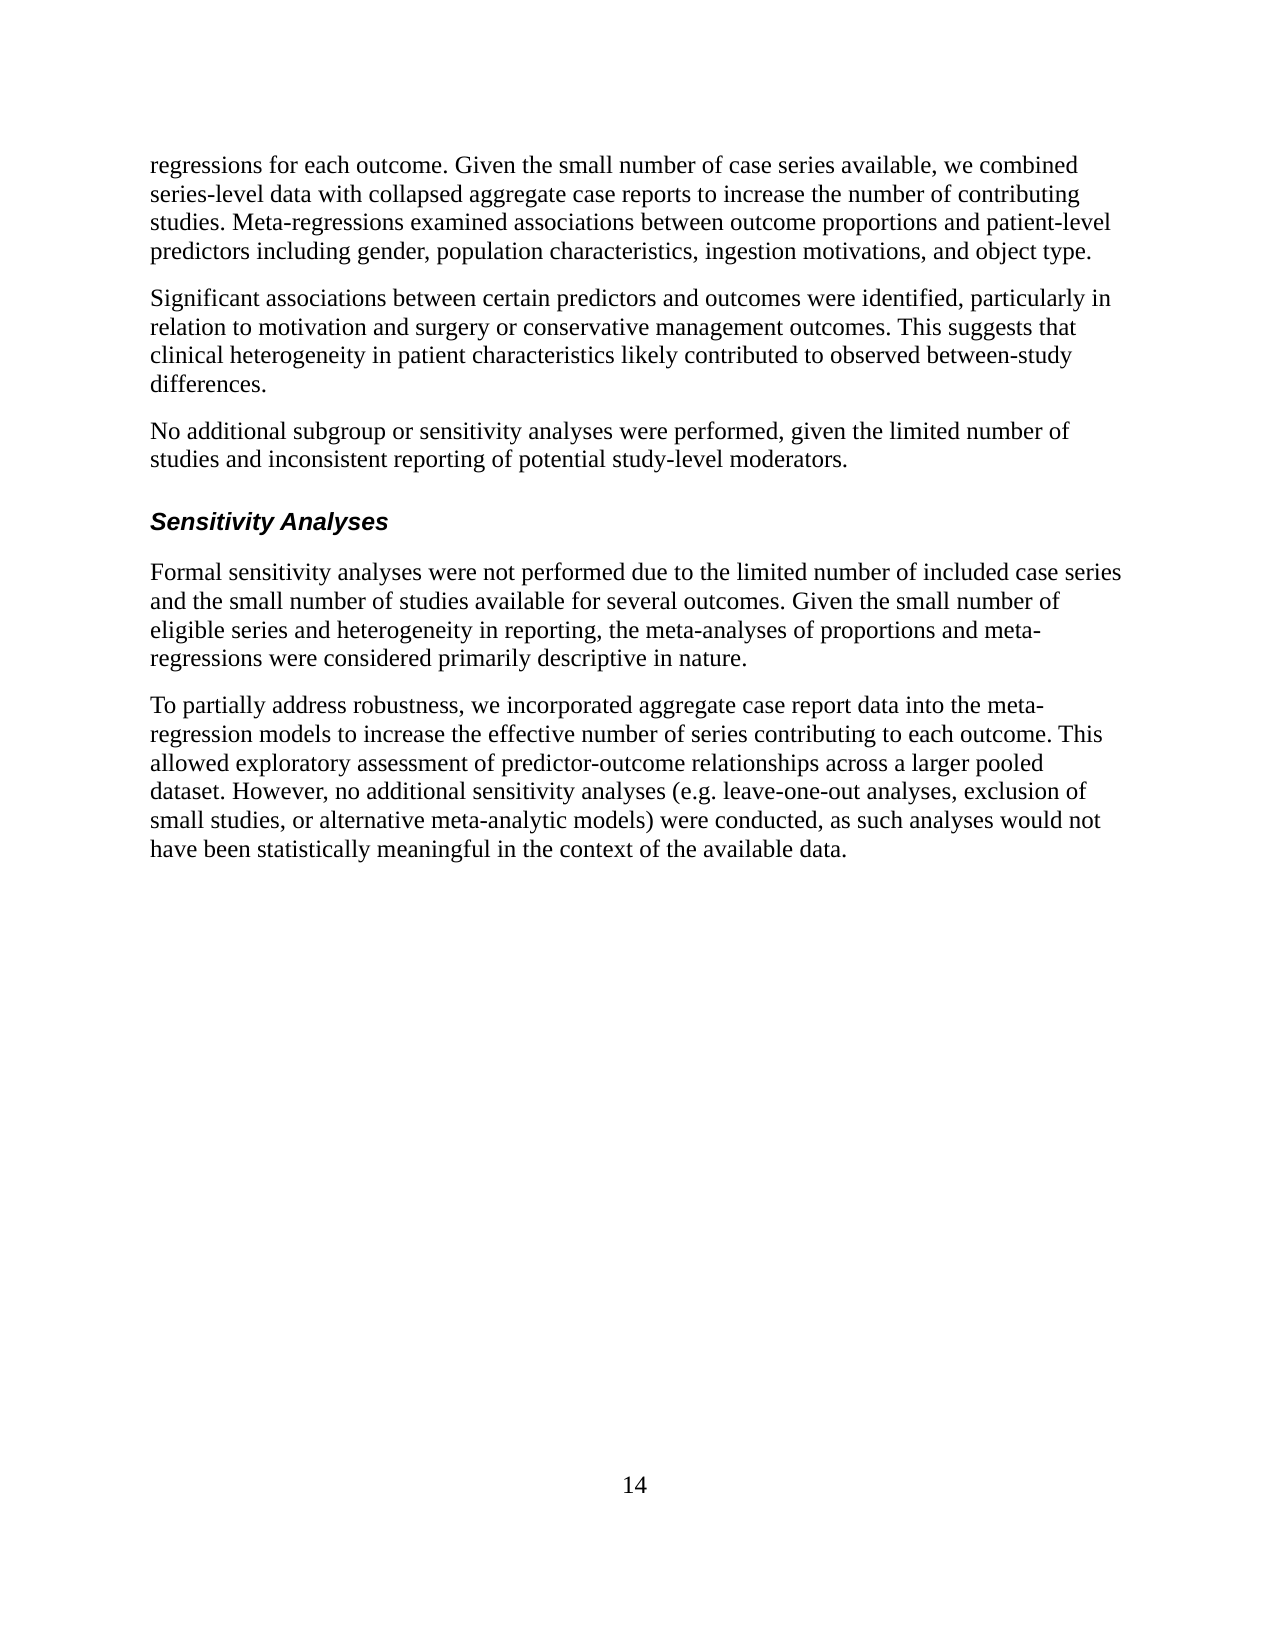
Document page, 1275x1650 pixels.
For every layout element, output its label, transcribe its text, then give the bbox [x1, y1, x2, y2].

text Formal sensitivity analyses were not performed due to the limited number of included case series and the small number of studies available for several outcomes. Given the small number of eligible series and heterogeneity in reporting, the meta-analyses of proportions and meta-regressions were considered primarily descriptive in nature. [150, 557, 1125, 672]
text No additional subgroup or sensitivity analyses were performed, given the limited number of studies and inconsistent reporting of potential study-level moderators. [150, 416, 1125, 473]
text To partially address robustness, we incorporated aggregate case report data into the meta-regression models to increase the effective number of series contributing to each outcome. This allowed exploratory assessment of predictor-outcome relationships across a larger pooled dataset. However, no additional sensitivity analyses (e.g. leave-one-out analyses, exclusion of small studies, or alternative meta-analytic models) were conducted, as such analyses would not have been statistically meaningful in the context of the available data. [150, 690, 1125, 863]
text Significant associations between certain predictors and outcomes were identified, particularly in relation to motivation and surgery or conservative management outcomes. This suggests that clinical heterogeneity in patient characteristics likely contributed to observed between-study differences. [150, 283, 1125, 398]
text regressions for each outcome. Given the small number of case series available, we combined series-level data with collapsed aggregate case reports to increase the number of contributing studies. Meta-regressions examined associations between outcome proportions and patient-level predictors including gender, population characteristics, ingestion motivations, and object type. [150, 150, 1125, 265]
subtitle Sensitivity Analyses [150, 507, 1125, 536]
